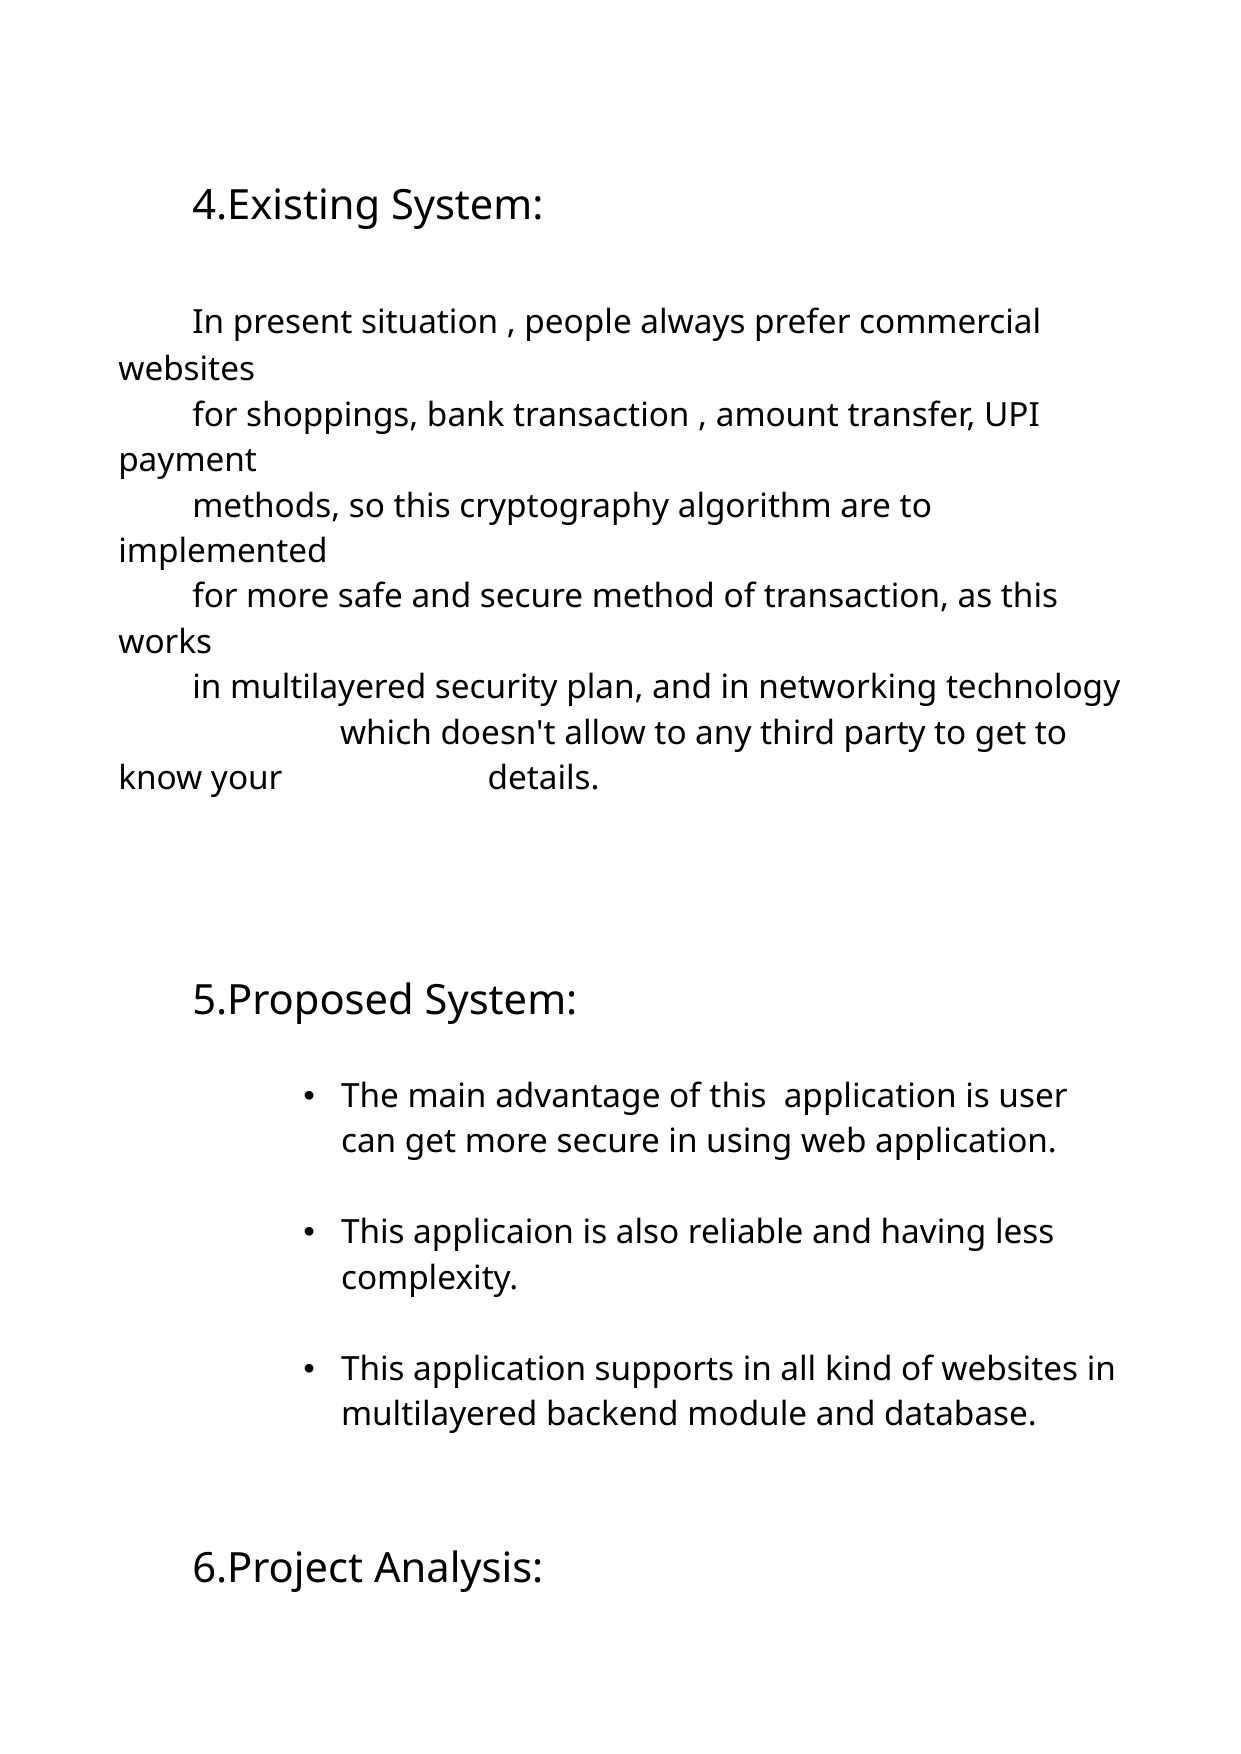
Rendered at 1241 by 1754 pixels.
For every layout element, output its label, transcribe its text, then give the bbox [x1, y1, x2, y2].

text 6.Project Analysis: [118, 1537, 1122, 1594]
list This applicaion is also reliable and having less complexity. [303, 1208, 1122, 1299]
text for more safe and secure method of transaction, as this works [118, 572, 1122, 663]
list This application supports in all kind of websites in multilayered backend module and database. [303, 1344, 1122, 1481]
text in multilayered security plan, and in networking technology which doesn't allow to any third party to get to know your details. [118, 663, 1122, 799]
list The main advantage of this application is user can get more secure in using web application. [303, 1072, 1122, 1163]
text 5.Proposed System: [118, 970, 1122, 1026]
text In present situation , people always prefer commercial websites [118, 288, 1122, 391]
text 4.Existing System: [118, 175, 1122, 232]
text methods, so this cryptography algorithm are to implemented [118, 481, 1122, 572]
text for shoppings, bank transaction , amount transfer, UPI payment [118, 391, 1122, 481]
